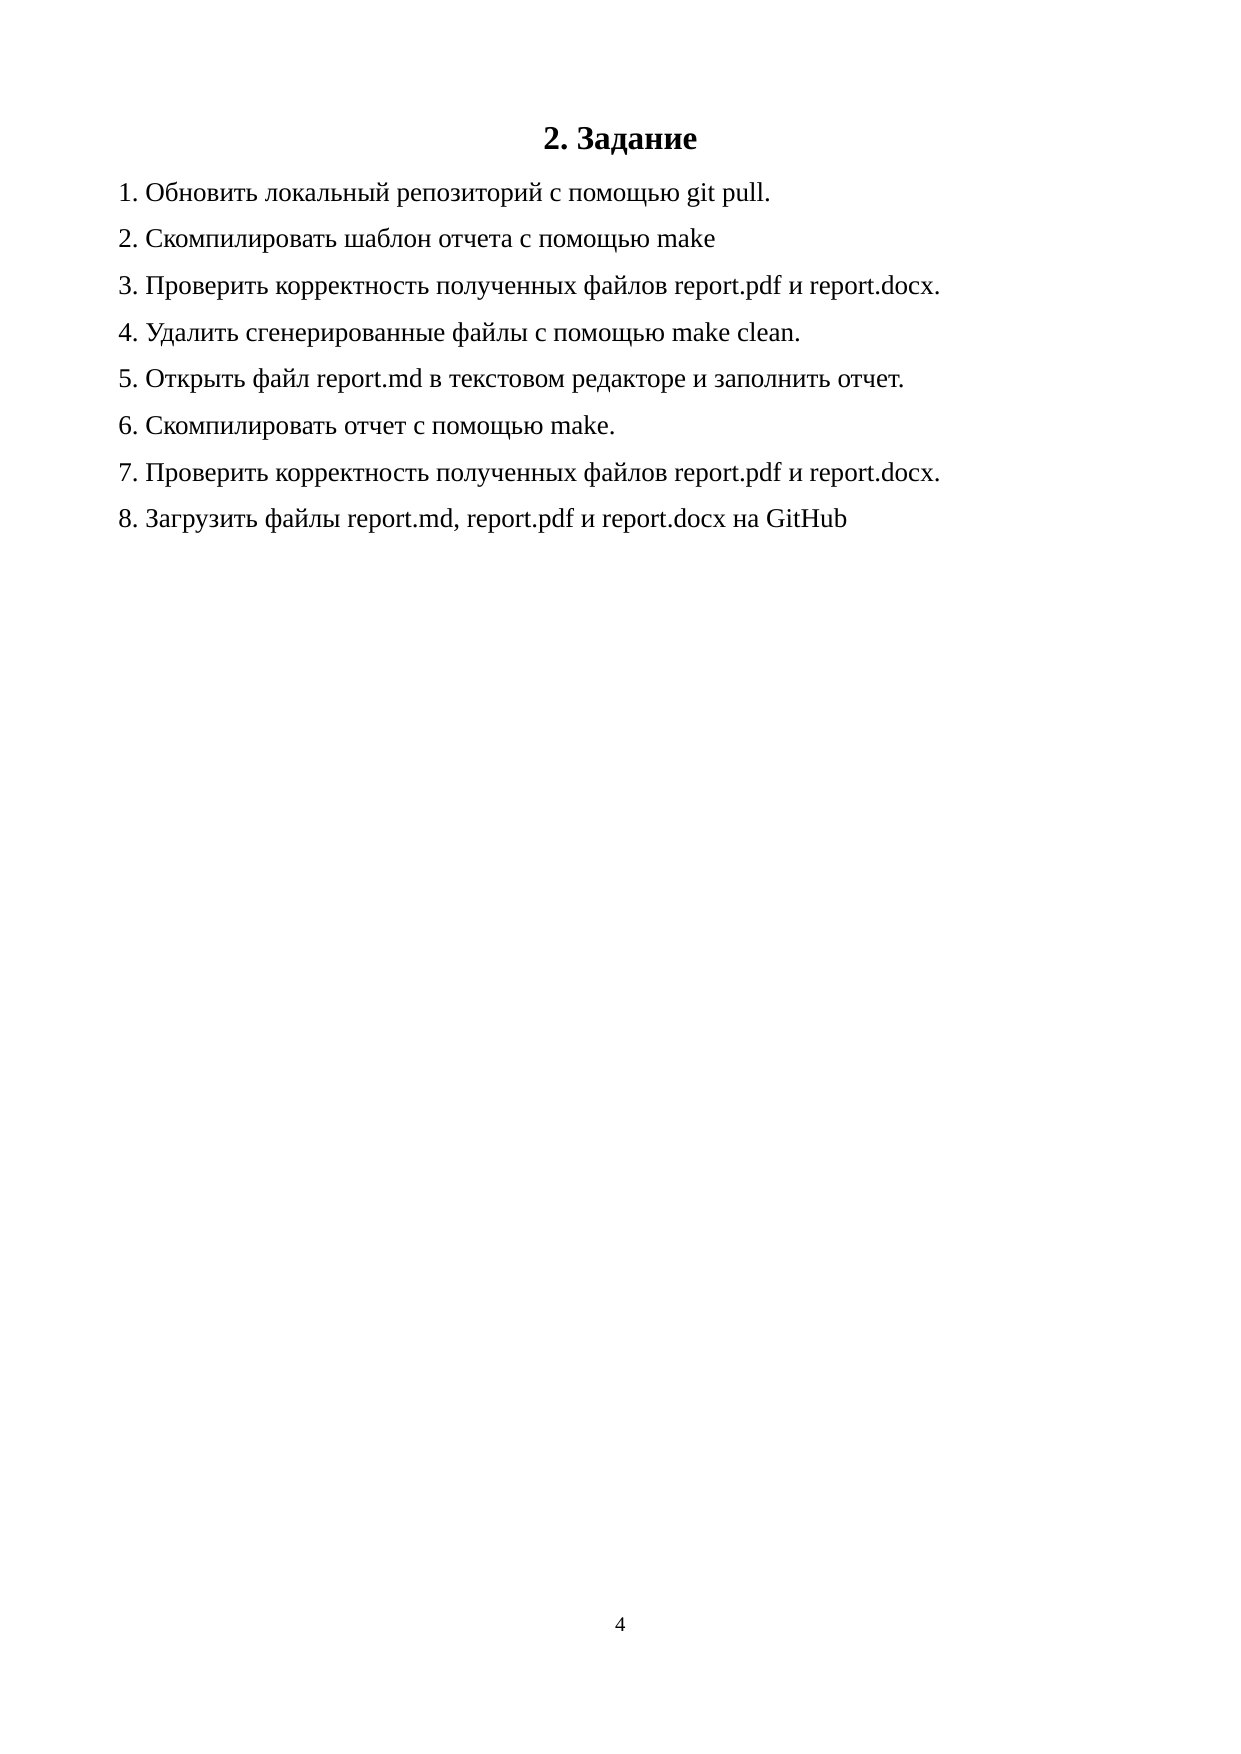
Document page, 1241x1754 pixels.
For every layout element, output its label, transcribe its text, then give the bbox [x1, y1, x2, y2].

text 8. Загрузить файлы report.md, report.pdf и report.docx на GitHub [118, 502, 1122, 533]
text 3. Проверить корректность полученных файлов report.pdf и report.docx. [118, 269, 1122, 300]
text 2. Скомпилировать шаблон отчета с помощью make [118, 222, 1122, 253]
text 2. Задание [118, 118, 1122, 156]
text 6. Скомпилировать отчет с помощью make. [118, 409, 1122, 440]
text 1. Обновить локальный репозиторий с помощью git pull. [118, 176, 1122, 207]
text 5. Открыть файл report.md в текстовом редакторе и заполнить отчет. [118, 362, 1122, 393]
text 4. Удалить сгенерированные файлы с помощью make clean. [118, 316, 1122, 347]
text 7. Проверить корректность полученных файлов report.pdf и report.docx. [118, 456, 1122, 487]
